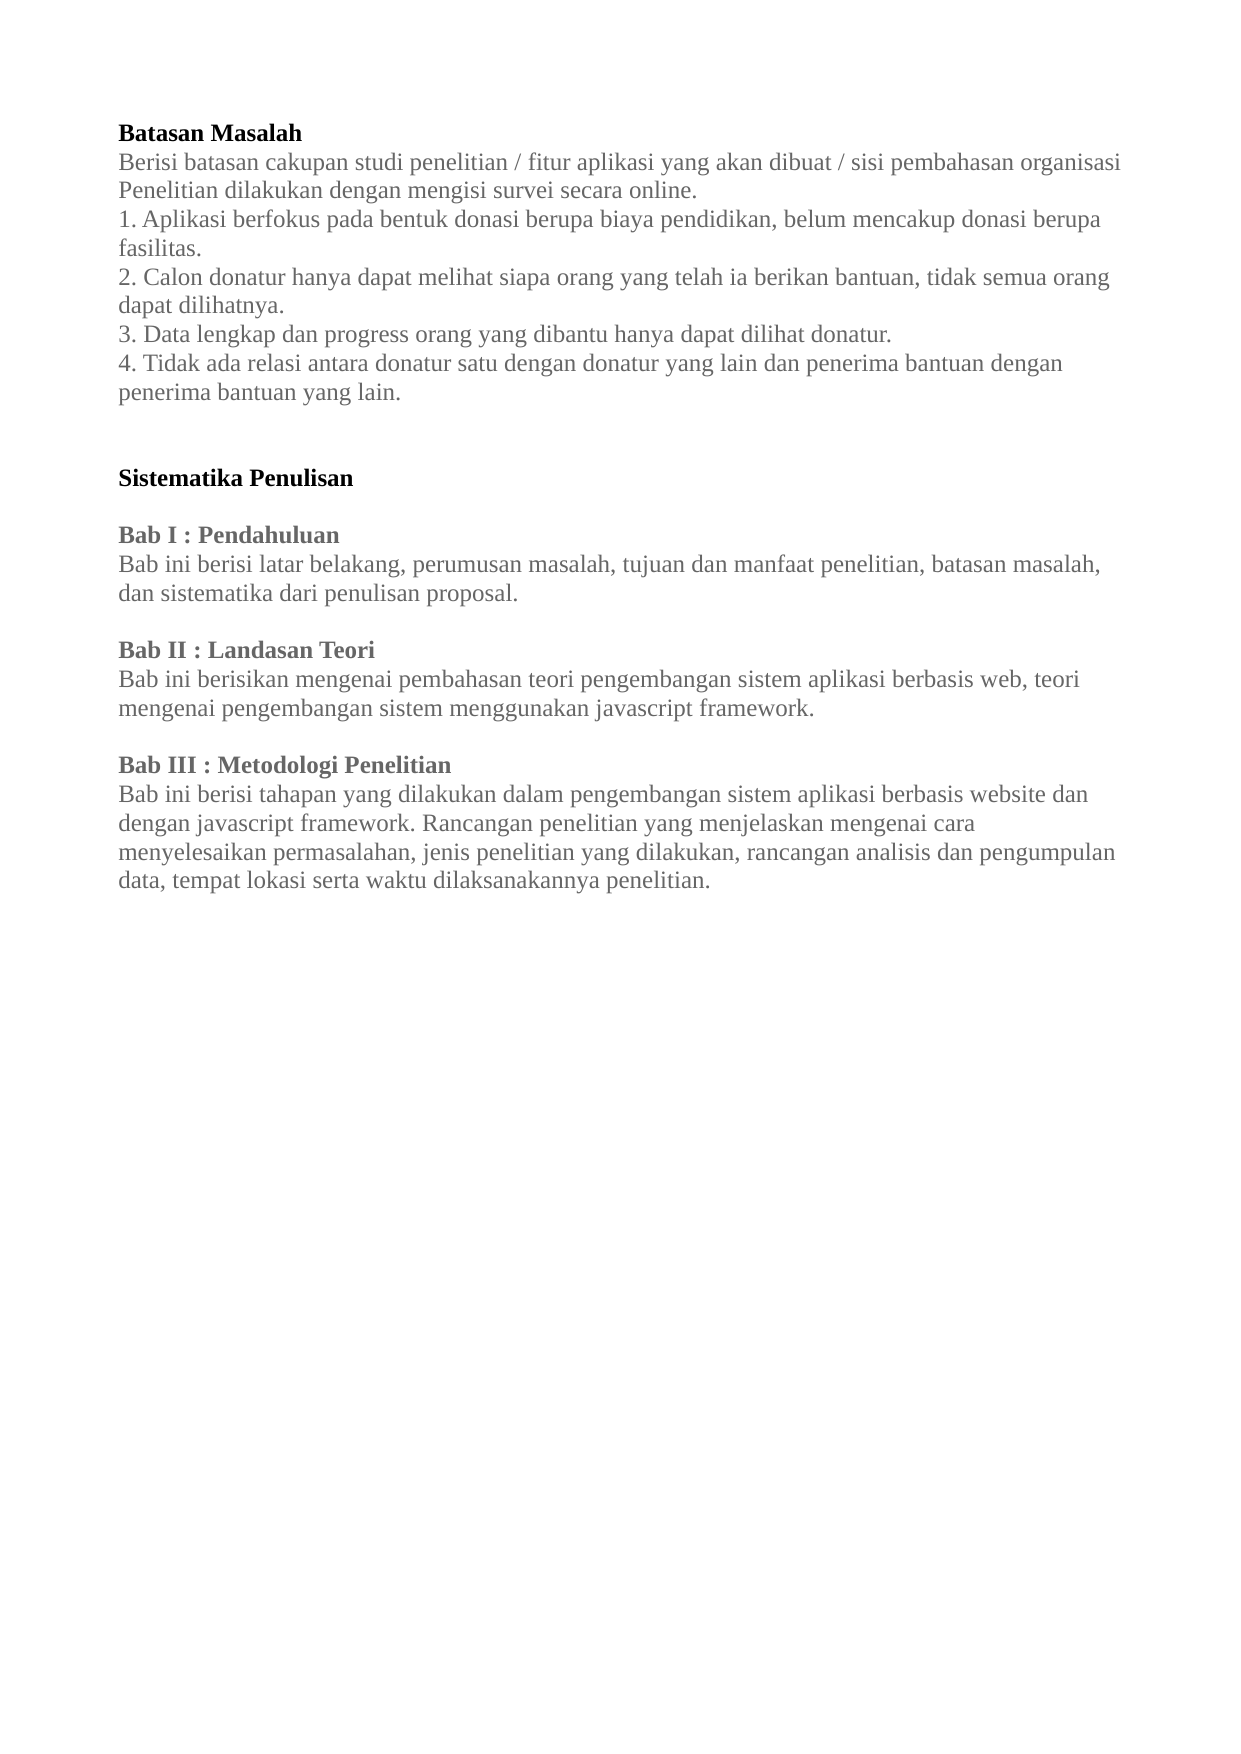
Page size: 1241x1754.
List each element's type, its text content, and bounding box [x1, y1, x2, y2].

text 2. Calon donatur hanya dapat melihat siapa orang yang telah ia berikan bantuan, tidak semua orang dapat dilihatnya. [118, 262, 1122, 319]
text Bab ini berisi latar belakang, perumusan masalah, tujuan dan manfaat penelitian, batasan masalah, dan sistematika dari penulisan proposal. [118, 549, 1122, 607]
text 3. Data lengkap dan progress orang yang dibantu hanya dapat dilihat donatur. [118, 319, 1122, 348]
subtitle Batasan Masalah [118, 118, 1122, 147]
text Bab ini berisi tahapan yang dilakukan dalam pengembangan sistem aplikasi berbasis website dan dengan javascript framework. Rancangan penelitian yang menjelaskan mengenai cara menyelesaikan permasalahan, jenis penelitian yang dilakukan, rancangan analisis dan pengumpulan data, tempat lokasi serta waktu dilaksanakannya penelitian. [118, 779, 1122, 894]
text 1. Aplikasi berfokus pada bentuk donasi berupa biaya pendidikan, belum mencakup donasi berupa fasilitas. [118, 204, 1122, 262]
text Bab I : Pendahuluan [118, 521, 1122, 549]
text Bab III : Metodologi Penelitian [118, 751, 1122, 779]
text Berisi batasan cakupan studi penelitian / fitur aplikasi yang akan dibuat / sisi pembahasan organisasi Penelitian dilakukan dengan mengisi survei secara online. [118, 147, 1122, 204]
text Bab II : Landasan Teori [118, 636, 1122, 664]
text Bab ini berisikan mengenai pembahasan teori pengembangan sistem aplikasi berbasis web, teori mengenai pengembangan sistem menggunakan javascript framework. [118, 664, 1122, 722]
text 4. Tidak ada relasi antara donatur satu dengan donatur yang lain dan penerima bantuan dengan penerima bantuan yang lain. [118, 348, 1122, 406]
subtitle Sistematika Penulisan [118, 463, 1122, 492]
